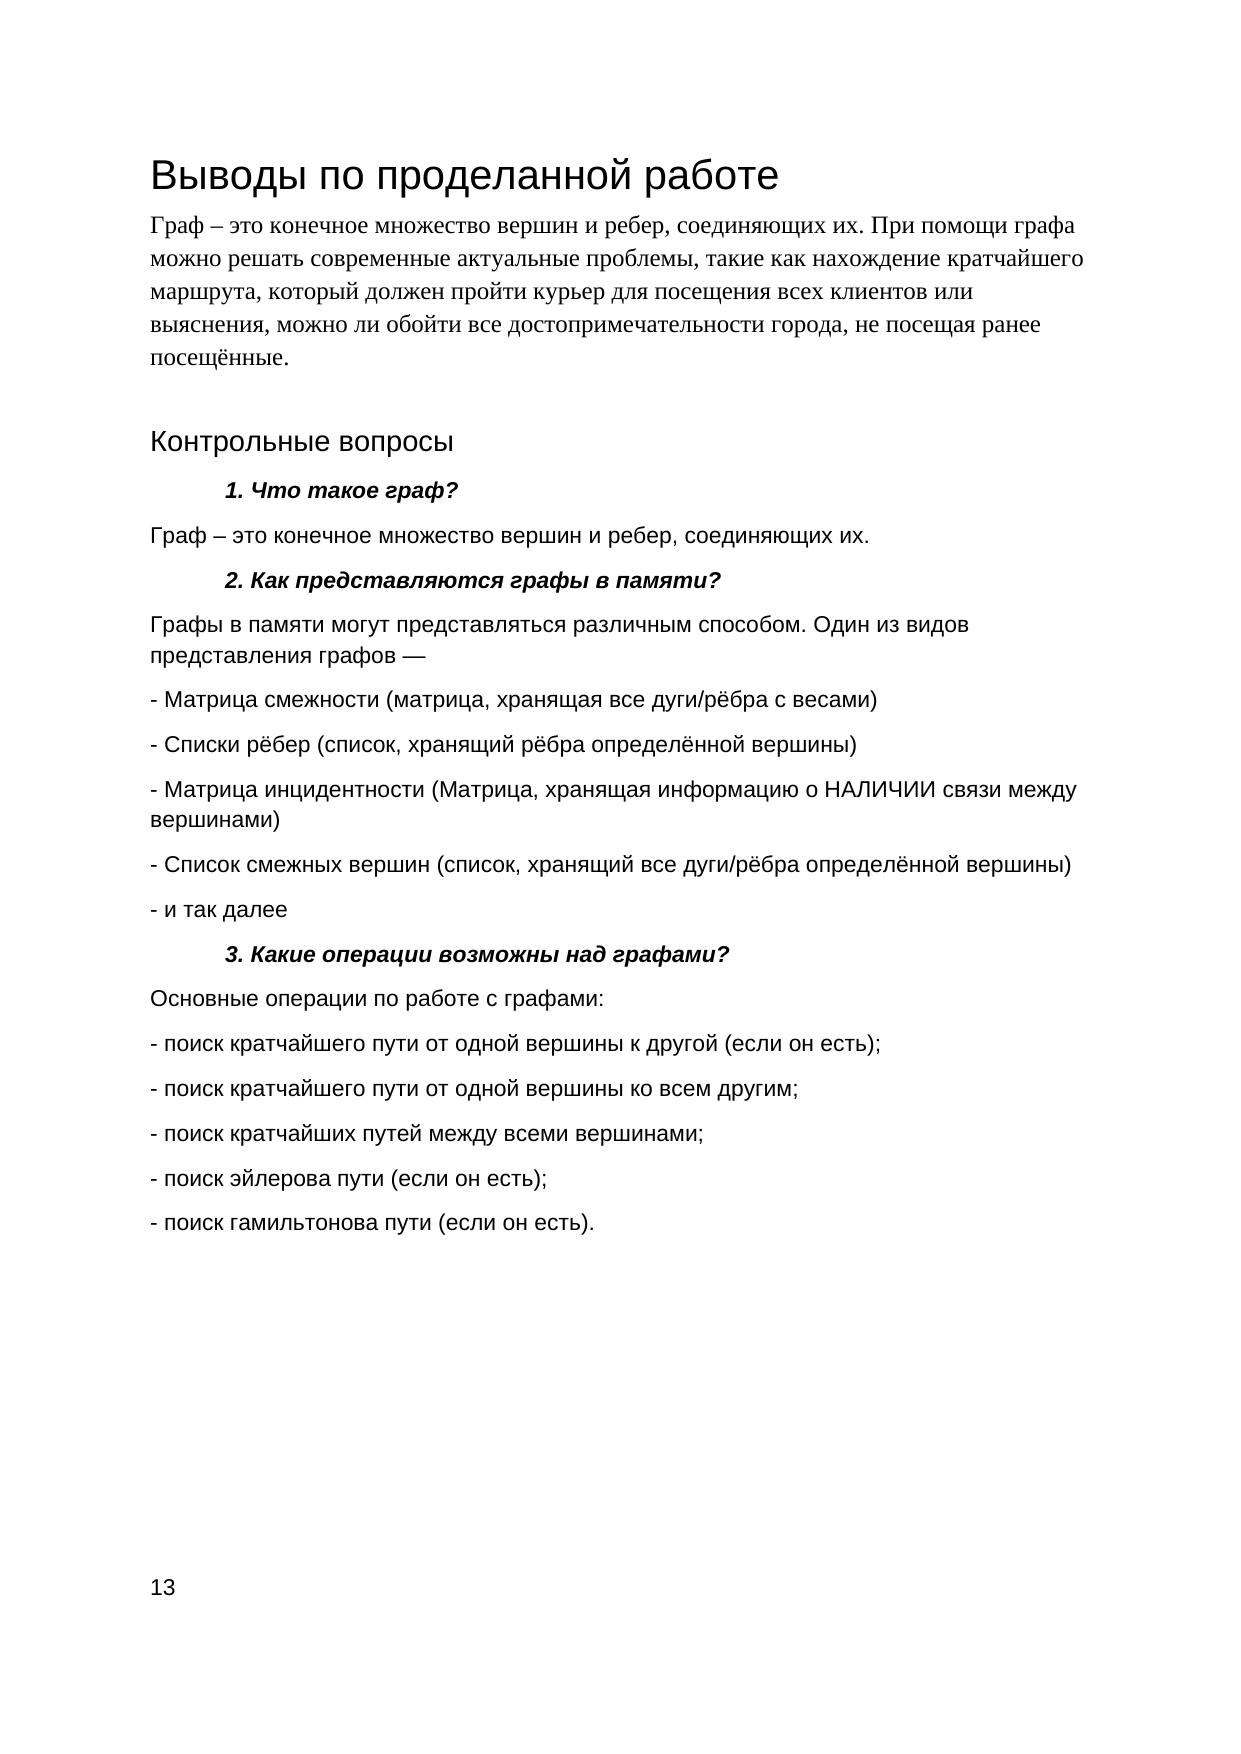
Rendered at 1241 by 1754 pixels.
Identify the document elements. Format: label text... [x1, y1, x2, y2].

text - поиск кратчайших путей между всеми вершинами; [150, 1120, 1090, 1146]
text - Матрица смежности (матрица, хранящая все дуги/рёбра с весами) [150, 686, 1090, 713]
subtitle Выводы по проделанной работе [150, 150, 1090, 198]
text - Матрица инцидентности (Матрица, хранящая информацию о НАЛИЧИИ связи между вершинами) [150, 776, 1090, 832]
text Граф – это конечное множество вершин и ребер, соединяющих их. [150, 522, 1090, 548]
text 1. Что такое граф? [150, 477, 1090, 503]
text - поиск гамильтонова пути (если он есть). [150, 1209, 1090, 1236]
text Графы в памяти могут представляться различным способом. Один из видов представления графов — [150, 611, 1090, 668]
text - поиск эйлерова пути (если он есть); [150, 1164, 1090, 1191]
text 2. Как представляются графы в памяти? [150, 567, 1090, 593]
text Основные операции по работе с графами: [150, 985, 1090, 1012]
text - Список смежных вершин (список, хранящий все дуги/рёбра определённой вершины) [150, 851, 1090, 877]
text Граф – это конечное множество вершин и ребер, соединяющих их. При помощи графа можно решать современные актуальные проблемы, такие как нахождение кратчайшего маршрута, который должен пройти курьер для посещения всех клиентов или выяснения, можно ли обойти все достопримечательности города, не посещая ранее посещённые. [150, 210, 1090, 371]
text - и так далее [150, 896, 1090, 922]
text 3. Какие операции возможны над графами? [150, 941, 1090, 967]
text - поиск кратчайшего пути от одной вершины ко всем другим; [150, 1075, 1090, 1101]
text Контрольные вопросы [150, 390, 1090, 457]
text - поиск кратчайшего пути от одной вершины к другой (если он есть); [150, 1030, 1090, 1056]
text - Списки рёбер (список, хранящий рёбра определённой вершины) [150, 731, 1090, 757]
